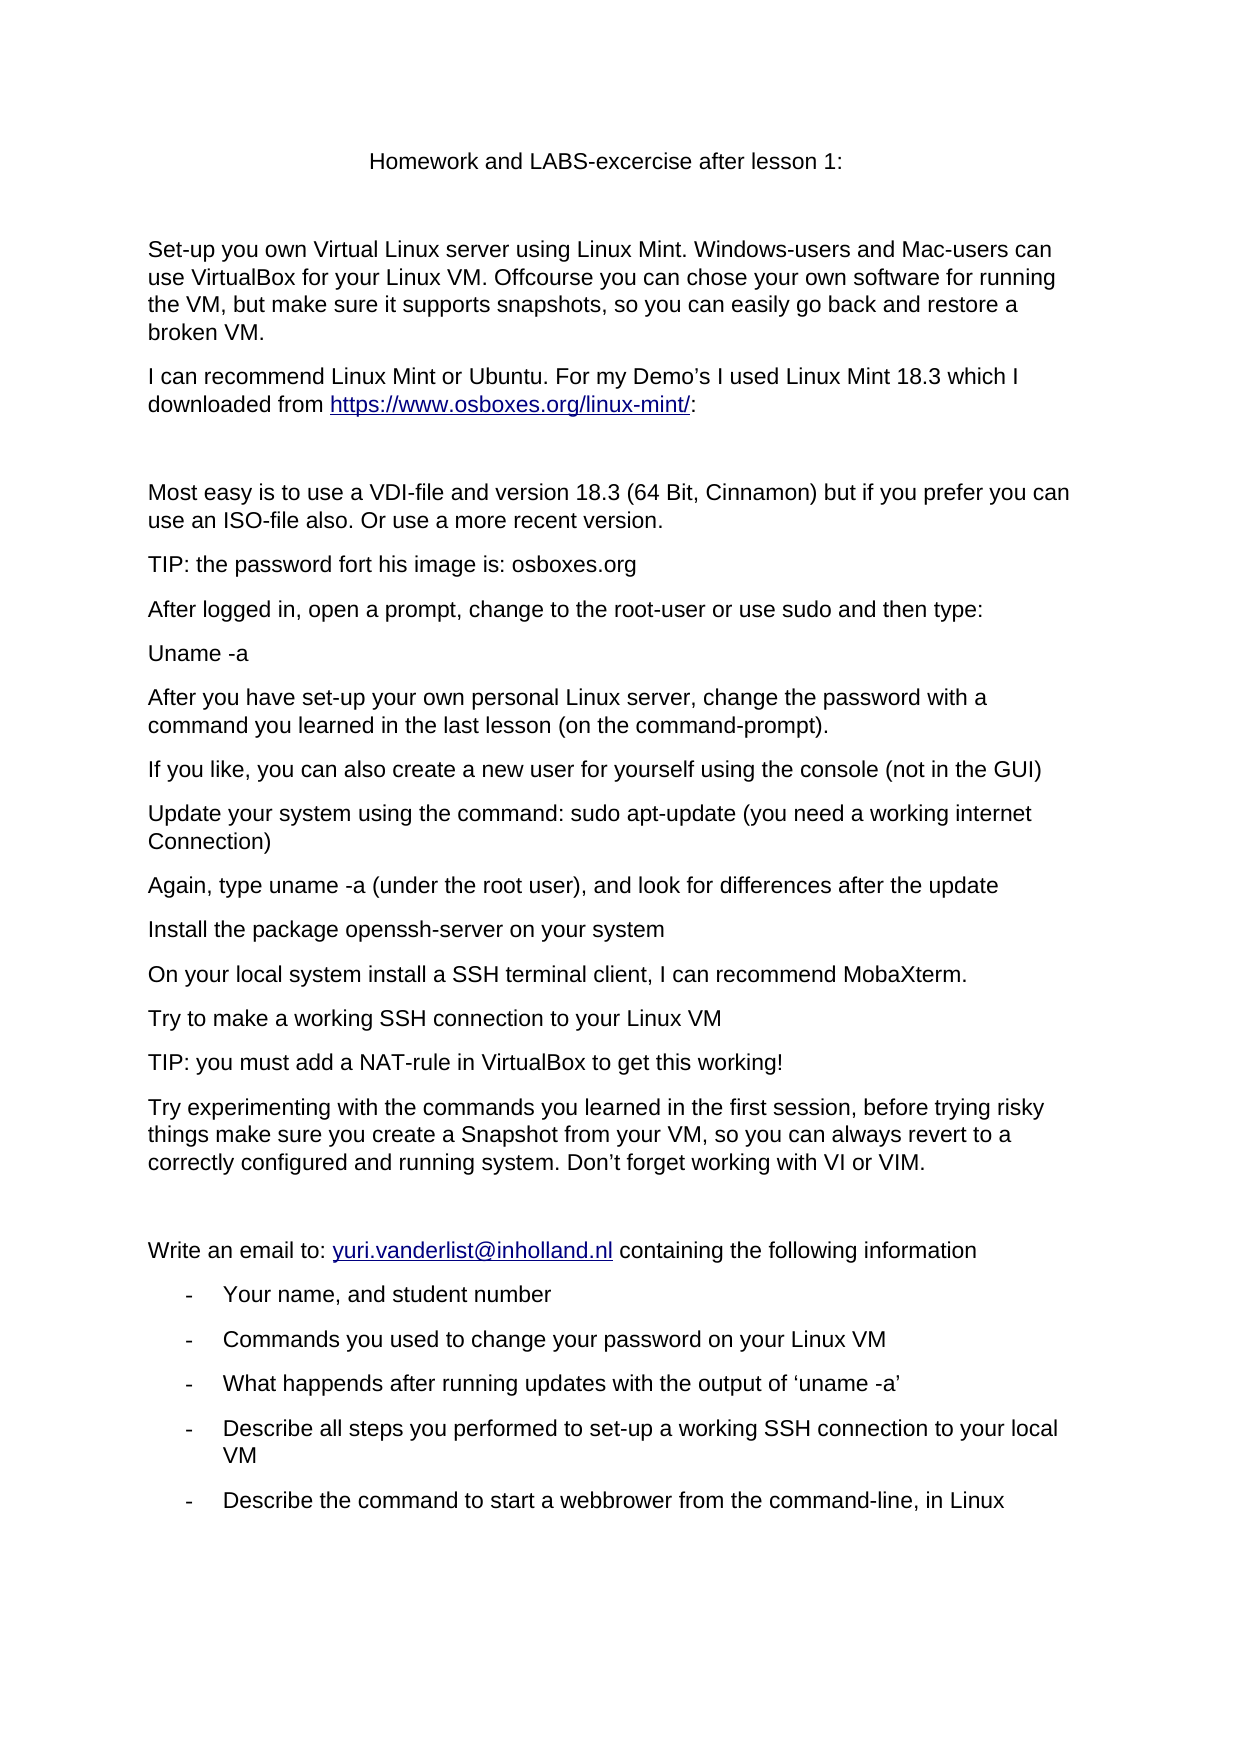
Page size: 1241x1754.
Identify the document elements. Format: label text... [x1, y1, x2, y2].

text After you have set-up your own personal Linux server, change the password with a command you learned in the last lesson (on the command-prompt). [148, 684, 1093, 738]
text Try to make a working SSH connection to your Linux VM [148, 1005, 1093, 1031]
text Try experimenting with the commands you learned in the first session, before trying risky things make sure you create a Snapshot from your VM, so you can always revert to a correctly configured and running system. Don’t forget working with VI or VIM. [148, 1093, 1093, 1175]
text On your local system install a SSH terminal client, I can recommend MobaXterm. [148, 961, 1093, 987]
list Describe all steps you performed to set-up a working SSH connection to your local VM [185, 1414, 1093, 1469]
text Set-up you own Virtual Linux server using Linux Mint. Windows-users and Mac-users can use VirtualBox for your Linux VM. Offcourse you can chose your own software for running the VM, but make sure it supports snapshots, so you can easily go back and restore a broken VM. [148, 236, 1093, 345]
text Write an email to: yuri.vanderlist@inholland.nl containing the following information [148, 1237, 1093, 1263]
text After logged in, open a prompt, change to the root-user or use sudo and then type: [148, 596, 1093, 622]
text I can recommend Linux Mint or Ubuntu. For my Demo’s I used Linux Mint 18.3 which I downloaded from https://www.osboxes.org/linux-mint/: [148, 363, 1093, 417]
text Again, type uname -a (under the root user), and look for differences after the update [148, 872, 1093, 898]
text TIP: the password fort his image is: osboxes.org [148, 551, 1093, 578]
list What happends after running updates with the output of ‘uname -a’ [185, 1370, 1093, 1397]
list Commands you used to change your password on your Linux VM [185, 1326, 1093, 1352]
list Describe the command to start a webbrower from the command-line, in Linux [185, 1487, 1093, 1513]
text Most easy is to use a VDI-file and version 18.3 (64 Bit, Cinnamon) but if you prefer you can use an ISO-file also. Or use a more recent version. [148, 479, 1093, 533]
text Homework and LABS-excercise after lesson 1: [295, 148, 1093, 174]
text Uname -a [148, 640, 1093, 666]
text Update your system using the command: sudo apt-update (you need a working internet Connection) [148, 800, 1093, 854]
text TIP: you must add a NAT-rule in VirtualBox to get this working! [148, 1049, 1093, 1076]
text Install the package openssh-server on your system [148, 916, 1093, 943]
list Your name, and student number [185, 1281, 1093, 1308]
text If you like, you can also create a new user for yourself using the console (not in the GUI) [148, 756, 1093, 782]
